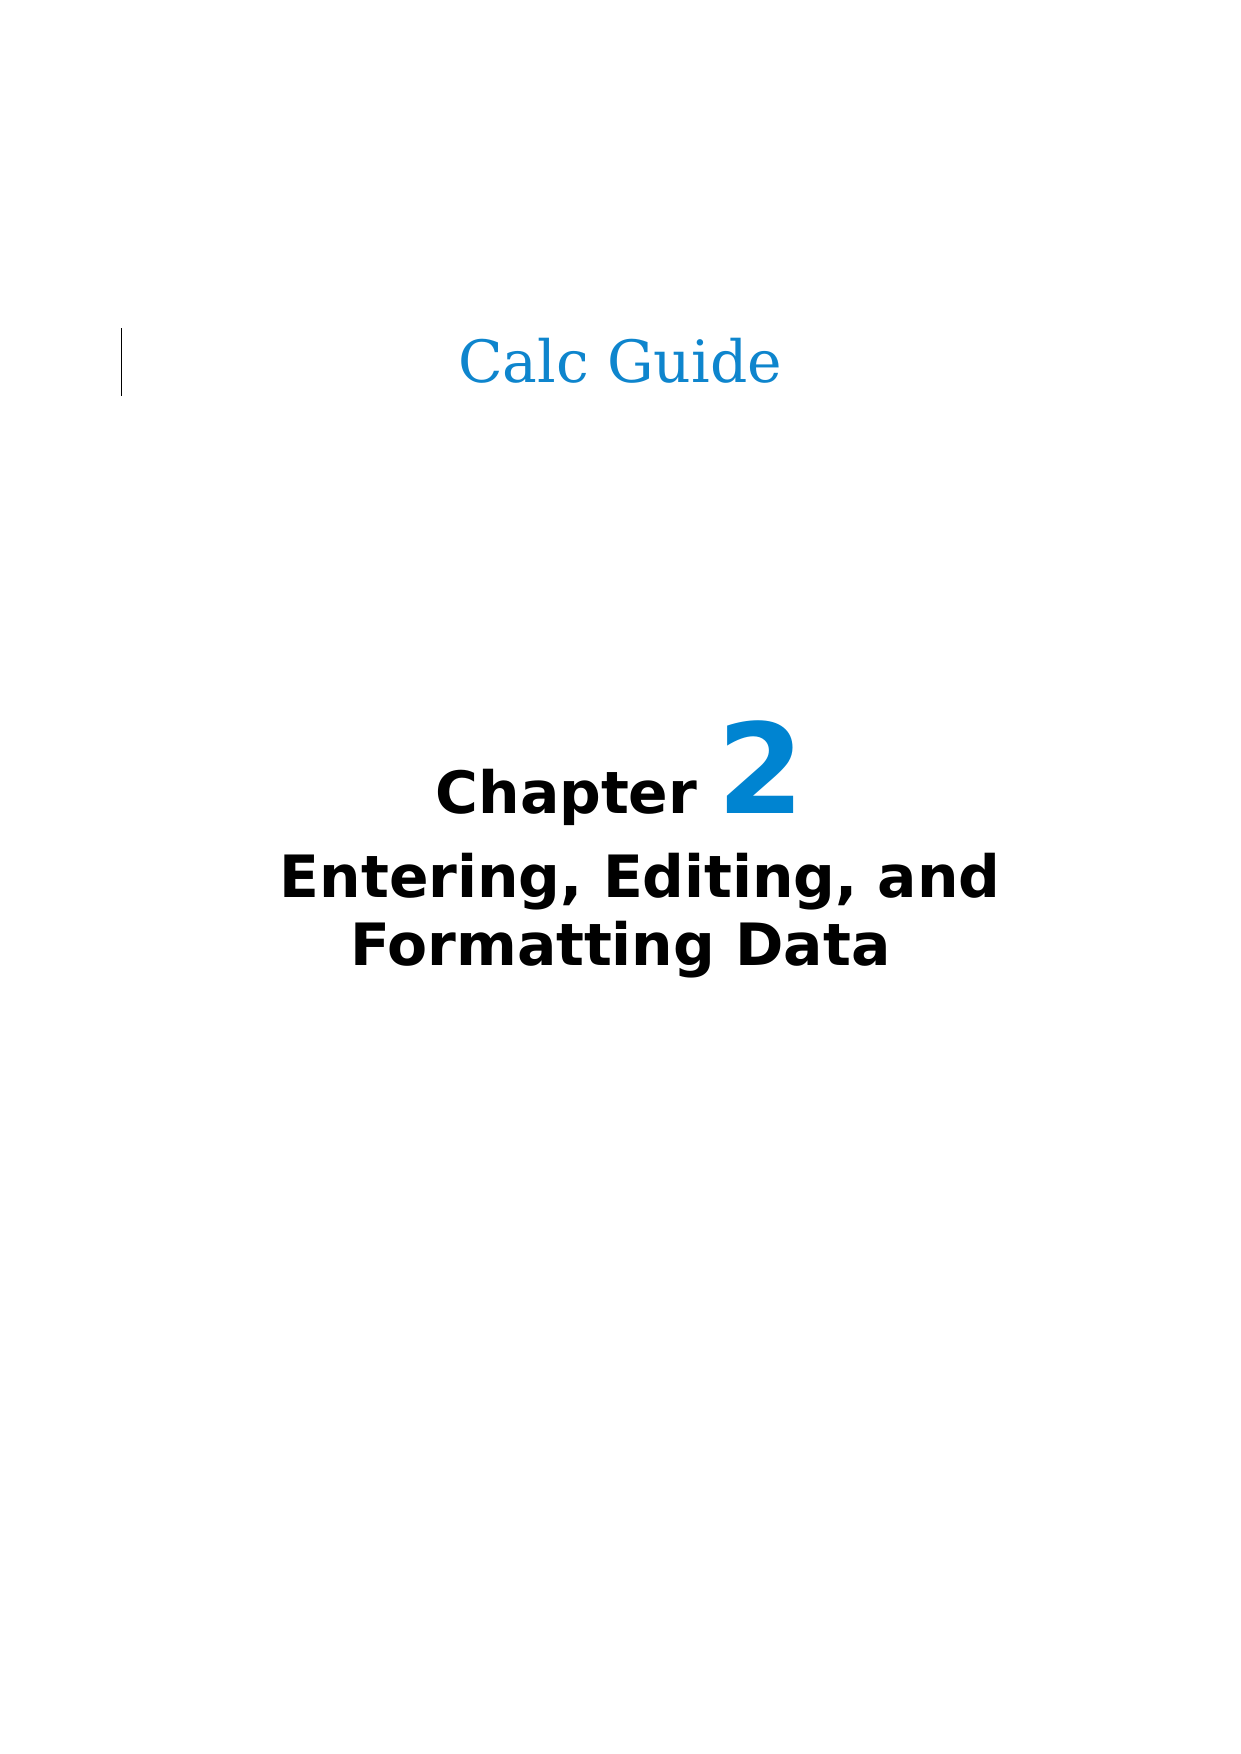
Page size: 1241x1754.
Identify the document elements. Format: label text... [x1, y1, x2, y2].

text Calc Guide [136, 328, 1104, 396]
subtitle Chapter 2 Entering, Editing, and Formatting Data [136, 697, 1104, 979]
